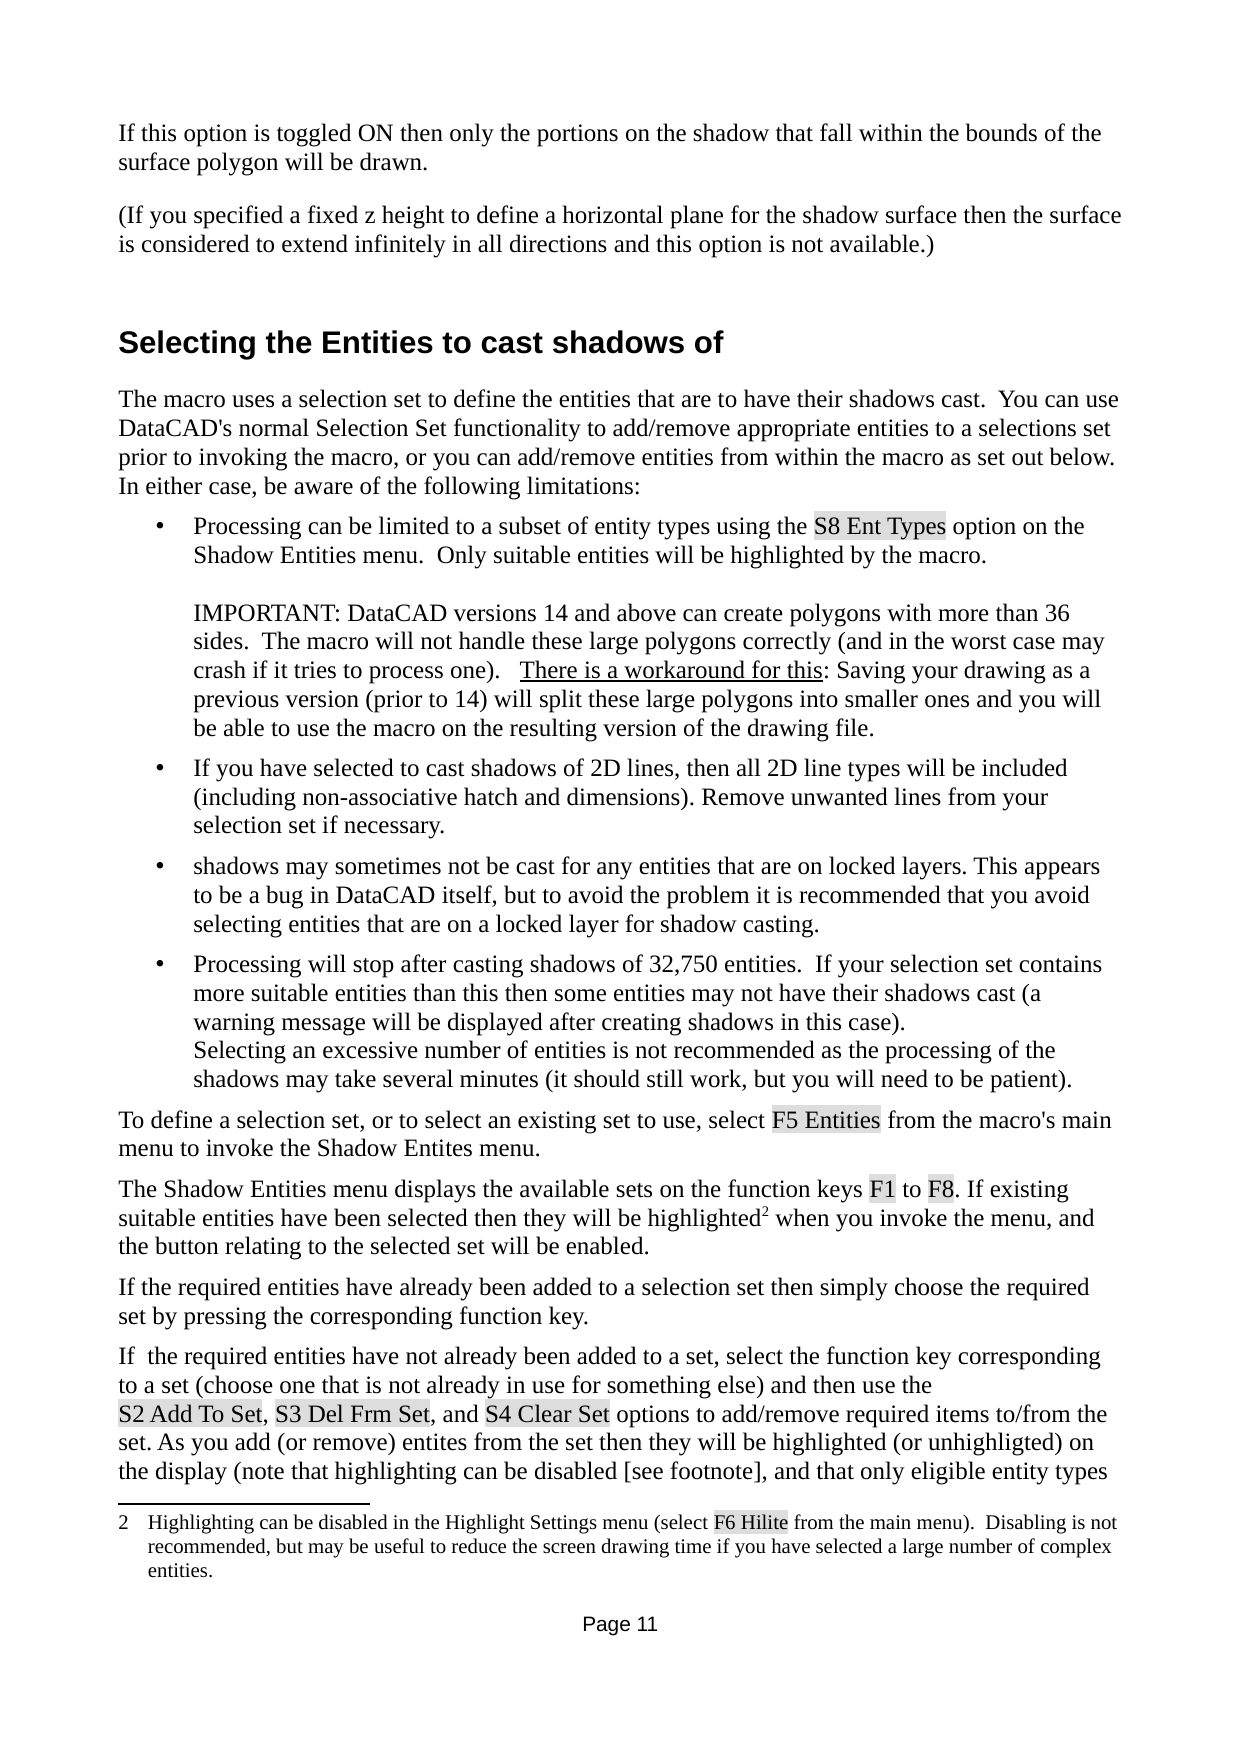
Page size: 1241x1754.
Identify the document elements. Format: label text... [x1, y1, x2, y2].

text If the required entities have not already been added to a set, select the function key corresponding to a set (choose one that is not already in use for something else) and then use the S2 Add To Set, S3 Del Frm Set, and S4 Clear Set options to add/remove required items to/from the set. As you add (or remove) entites from the set then they will be highlighted (or unhighligted) on the display (note that highlighting can be disabled [see footnote], and that only eligible entity types [118, 1341, 1122, 1485]
list Processing can be limited to a subset of entity types using the S8 Ent Types option on the Shadow Entities menu. Only suitable entities will be highlighted by the macro. IMPORTANT: DataCAD versions 14 and above can create polygons with more than 36 sides. The macro will not handle these large polygons correctly (and in the worst case may crash if it tries to process one). There is a workaround for this: Saving your drawing as a previous version (prior to 14) will split these large polygons into smaller ones and you will be able to use the macro on the resulting version of the drawing file. [156, 511, 1122, 741]
text The macro uses a selection set to define the entities that are to have their shadows cast. You can use DataCAD's normal Selection Set functionality to add/remove appropriate entities to a selections set prior to invoking the macro, or you can add/remove entities from within the macro as set out below. In either case, be aware of the following limitations: [118, 384, 1122, 499]
list Processing will stop after casting shadows of 32,750 entities. If your selection set contains more suitable entities than this then some entities may not have their shadows cast (a warning message will be displayed after creating shadows in this case). Selecting an excessive number of entities is not recommended as the processing of the shadows may take several minutes (it should still work, but you will need to be patient). [156, 949, 1122, 1093]
text To define a selection set, or to select an existing set to use, select F5 Entities from the macro's main menu to invoke the Shadow Entites menu. [118, 1105, 1122, 1162]
list If you have selected to cast shadows of 2D lines, then all 2D line types will be included (including non-associative hatch and dimensions). Remove unwanted lines from your selection set if necessary. [156, 753, 1122, 839]
text If the required entities have already been added to a selection set then simply choose the required set by pressing the corresponding function key. [118, 1272, 1122, 1329]
list shadows may sometimes not be cast for any entities that are on locked layers. This appears to be a bug in DataCAD itself, but to avoid the problem it is recommended that you avoid selecting entities that are on a locked layer for shadow casting. [156, 851, 1122, 937]
text Highlighting can be disabled in the Highlight Settings menu (select F6 Hilite from the main menu). Disabling is not recommended, but may be useful to reduce the screen drawing time if you have selected a large number of complex entities. [118, 1510, 1122, 1582]
text (If you specified a fixed z height to define a horizontal plane for the shadow surface then the surface is considered to extend infinitely in all directions and this option is not available.) [118, 201, 1122, 287]
text If this option is toggled ON then only the portions on the shadow that fall within the bounds of the surface polygon will be drawn. [118, 118, 1122, 176]
subtitle Selecting the Entities to cast shadows of [118, 324, 1122, 360]
text The Shadow Entities menu displays the available sets on the function keys F1 to F8. If existing suitable entities have been selected then they will be highlighted when you invoke the menu, and the button relating to the selected set will be enabled. [118, 1174, 1122, 1260]
